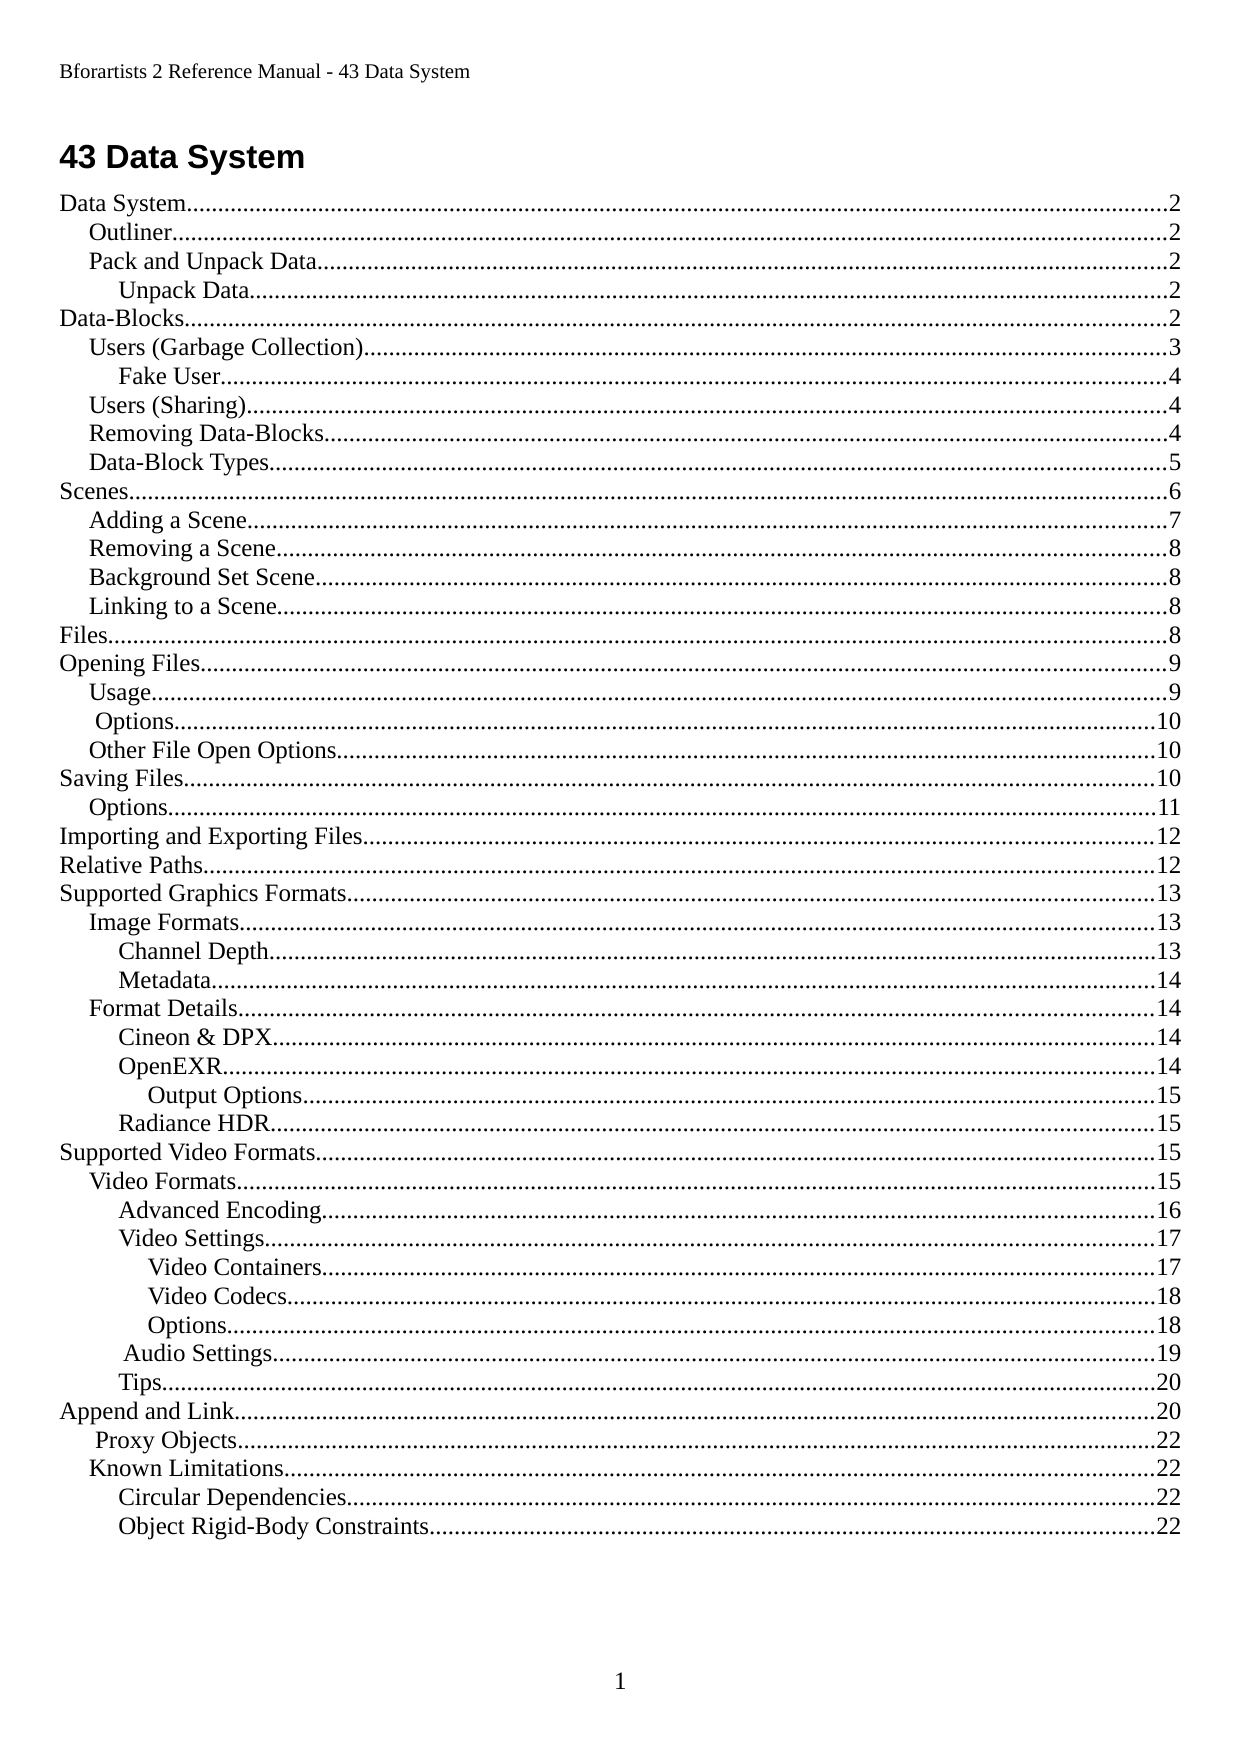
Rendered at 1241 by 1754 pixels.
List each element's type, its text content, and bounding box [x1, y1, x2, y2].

text Files 8 [59, 620, 1181, 648]
text Advanced Encoding 16 [118, 1195, 1181, 1223]
text Video Codecs 18 [147, 1281, 1181, 1310]
text Linking to a Scene 8 [88, 591, 1181, 620]
text Options 11 [88, 792, 1181, 821]
text Usage 9 [88, 677, 1181, 706]
text Adding a Scene 7 [88, 505, 1181, 533]
text Background Set Scene 8 [88, 562, 1181, 591]
text Users (Sharing) 4 [88, 390, 1181, 418]
text Video Formats 15 [88, 1166, 1181, 1195]
text Cineon & DPX 14 [118, 1022, 1181, 1051]
subtitle 43 Data System [59, 138, 1181, 176]
text Image Formats 13 [88, 907, 1181, 936]
text Removing Data-Blocks 4 [88, 418, 1181, 447]
text Video Containers 17 [147, 1252, 1181, 1281]
text Video Settings 17 [118, 1223, 1181, 1252]
text OpenEXR 14 [118, 1051, 1181, 1080]
text Tips 20 [118, 1367, 1181, 1396]
text Users (Garbage Collection) 3 [88, 332, 1181, 361]
text Known Limitations 22 [88, 1453, 1181, 1482]
text Data System 2 [59, 188, 1181, 217]
text Proxy Objects 22 [88, 1425, 1181, 1453]
text Metadata 14 [118, 965, 1181, 993]
text Data-Blocks 2 [59, 303, 1181, 332]
text Unpack Data 2 [118, 275, 1181, 303]
text Object Rigid-Body Constraints 22 [118, 1511, 1181, 1540]
text Outliner 2 [88, 217, 1181, 246]
text Supported Video Formats 15 [59, 1137, 1181, 1166]
text Data-Block Types 5 [88, 447, 1181, 476]
text Saving Files 10 [59, 763, 1181, 792]
text Append and Link 20 [59, 1396, 1181, 1425]
text Channel Depth 13 [118, 936, 1181, 965]
text Options 10 [88, 706, 1181, 735]
text Audio Settings 19 [118, 1338, 1181, 1367]
text Importing and Exporting Files 12 [59, 821, 1181, 850]
text Circular Dependencies 22 [118, 1482, 1181, 1511]
text Scenes 6 [59, 476, 1181, 505]
text Removing a Scene 8 [88, 533, 1181, 562]
text Fake User 4 [118, 361, 1181, 390]
text Other File Open Options 10 [88, 735, 1181, 763]
text Supported Graphics Formats 13 [59, 878, 1181, 907]
text Output Options 15 [147, 1080, 1181, 1108]
text Pack and Unpack Data 2 [88, 246, 1181, 275]
text Relative Paths 12 [59, 850, 1181, 878]
text Radiance HDR 15 [118, 1108, 1181, 1137]
text Format Details 14 [88, 993, 1181, 1022]
text Opening Files 9 [59, 648, 1181, 677]
text Options 18 [147, 1310, 1181, 1338]
